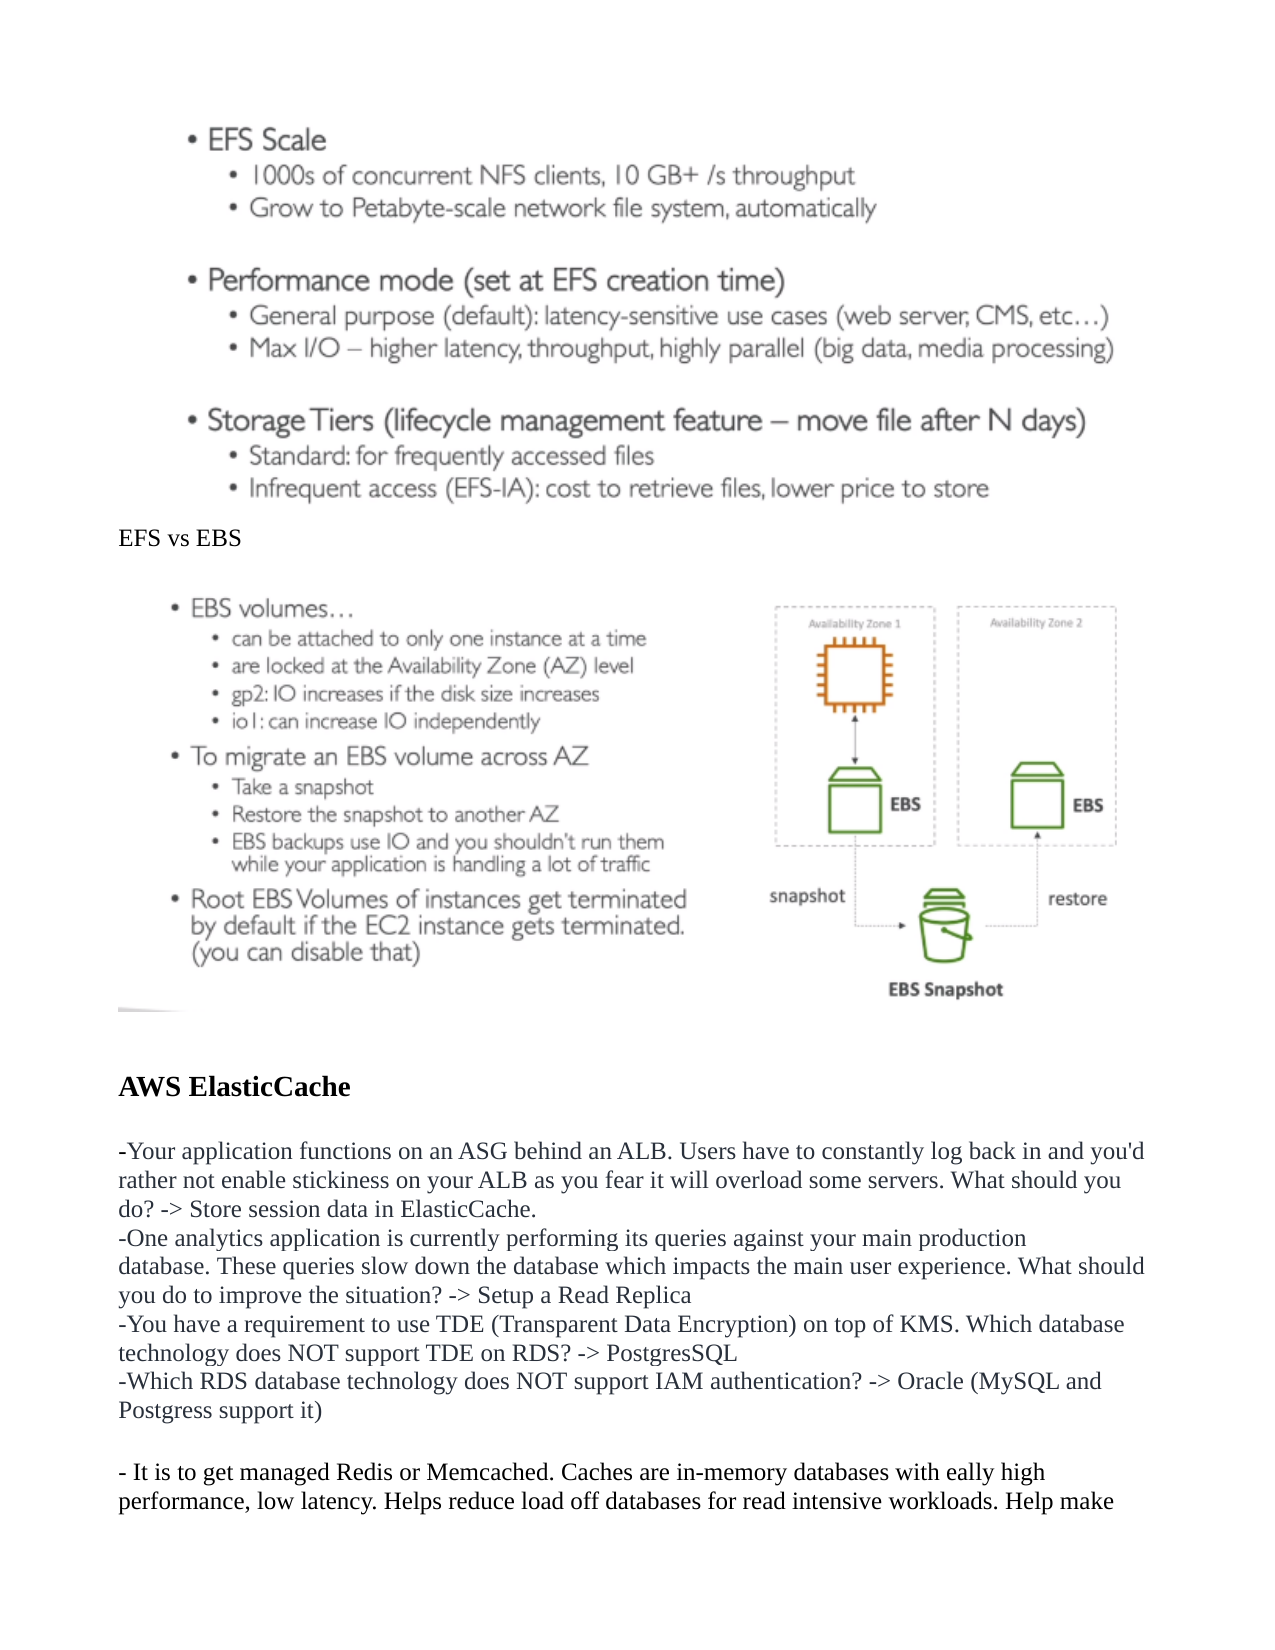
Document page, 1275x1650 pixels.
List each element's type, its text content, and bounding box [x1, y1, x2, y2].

picture [143, 118, 1132, 523]
text -Which RDS database technology does NOT support IAM authentication? -> Oracle (MySQL and Postgress support it) [118, 1366, 1157, 1424]
text -One analytics application is currently performing its queries against your main production database. These queries slow down the database which impacts the main user experience. What should you do to improve the situation? -> Setup a Read Replica [118, 1223, 1157, 1309]
text -You have a requirement to use TDE (Transparent Data Encryption) on top of KMS. Which database technology does NOT support TDE on RDS? -> PostgresSQL [118, 1309, 1157, 1366]
text - It is to get managed Redis or Memcached. Caches are in-memory databases with eally high performance, low latency. Helps reduce load off databases for read intensive workloads. Help make [118, 1457, 1157, 1515]
picture [118, 580, 1157, 1012]
text EFS vs EBS [118, 118, 1157, 552]
text AWS ElasticCache [118, 1069, 1157, 1103]
text -Your application functions on an ASG behind an ALB. Users have to constantly log back in and you'd rather not enable stickiness on your ALB as you fear it will overload some servers. What should you do? -> Store session data in ElasticCache. [118, 1136, 1157, 1223]
